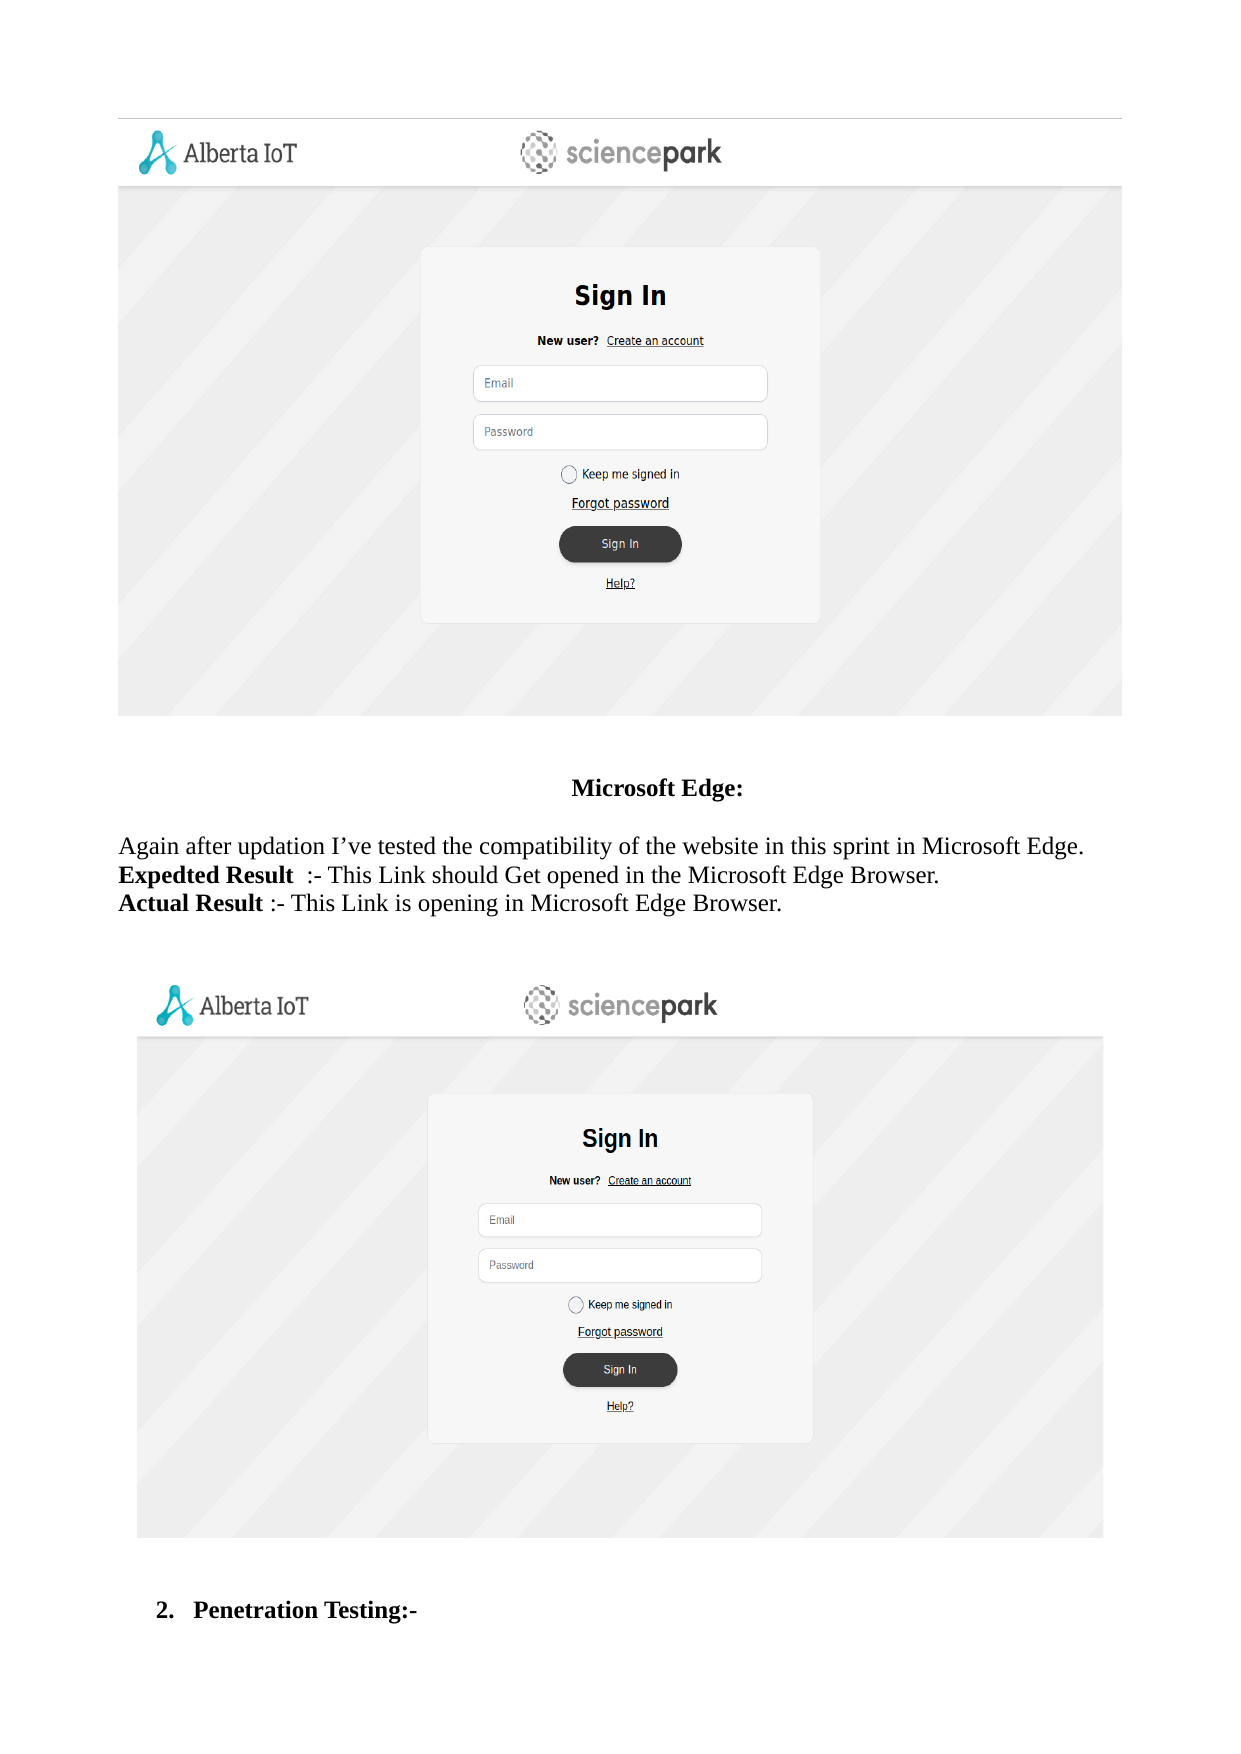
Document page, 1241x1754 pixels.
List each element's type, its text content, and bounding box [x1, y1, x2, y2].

list Microsoft Edge: [156, 773, 1122, 802]
picture [118, 118, 1123, 716]
list Penetration Testing:- [156, 1595, 1122, 1624]
text Again after updation I’ve tested the compatibility of the website in this sprint in Microsoft Edge. Expedted Result :- This Link should Get opened in the Microsoft Edge Browser. Actual Result :- This Link is opening in Microsoft Edge Browser. [118, 831, 1122, 917]
picture [136, 974, 1104, 1538]
